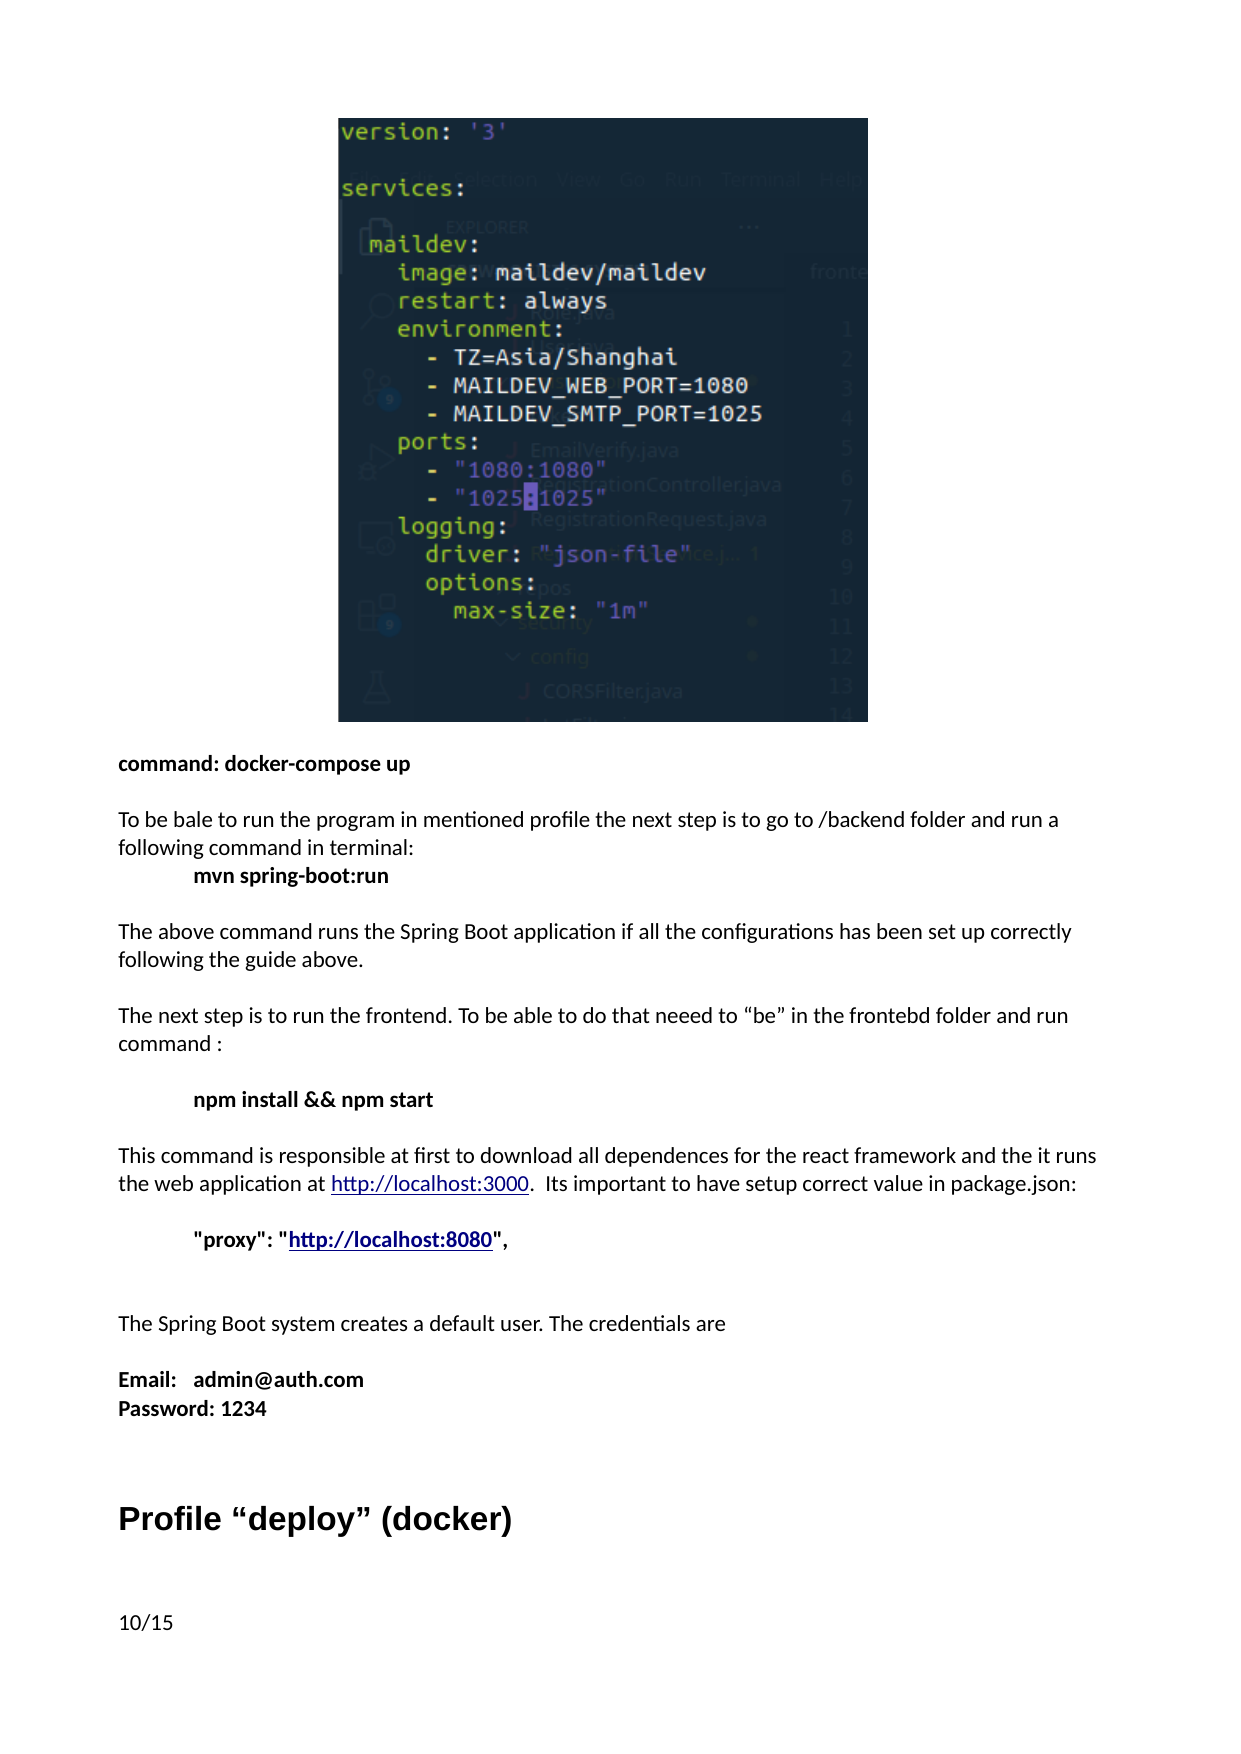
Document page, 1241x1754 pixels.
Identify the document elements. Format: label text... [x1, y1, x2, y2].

text command: docker-compose up [118, 749, 1122, 777]
text Password: 1234 [118, 1394, 1122, 1422]
text mvn spring-boot:run [118, 861, 1122, 889]
text The above command runs the Spring Boot application if all the configurations has been set up correctly following the guide above. [118, 917, 1122, 973]
text Email: admin@auth.com [118, 1366, 1122, 1394]
text npm install && npm start [118, 1085, 1122, 1113]
text This command is responsible at first to download all dependences for the react framework and the it runs the web application at http://localhost:3000. Its important to have setup correct value in package.json: [118, 1141, 1122, 1197]
text "proxy": "http://localhost:8080", [118, 1226, 1122, 1253]
text To be bale to run the program in mentioned profile the next step is to go to /backend folder and run a following command in terminal: [118, 805, 1122, 861]
subtitle Profile “deploy” (docker) [118, 1498, 1122, 1537]
text The next step is to run the frontend. To be able to do that neeed to “be” in the frontebd folder and run command : [118, 1001, 1122, 1057]
text The Spring Boot system creates a default user. The credentials are [118, 1309, 1122, 1338]
picture [338, 118, 868, 722]
